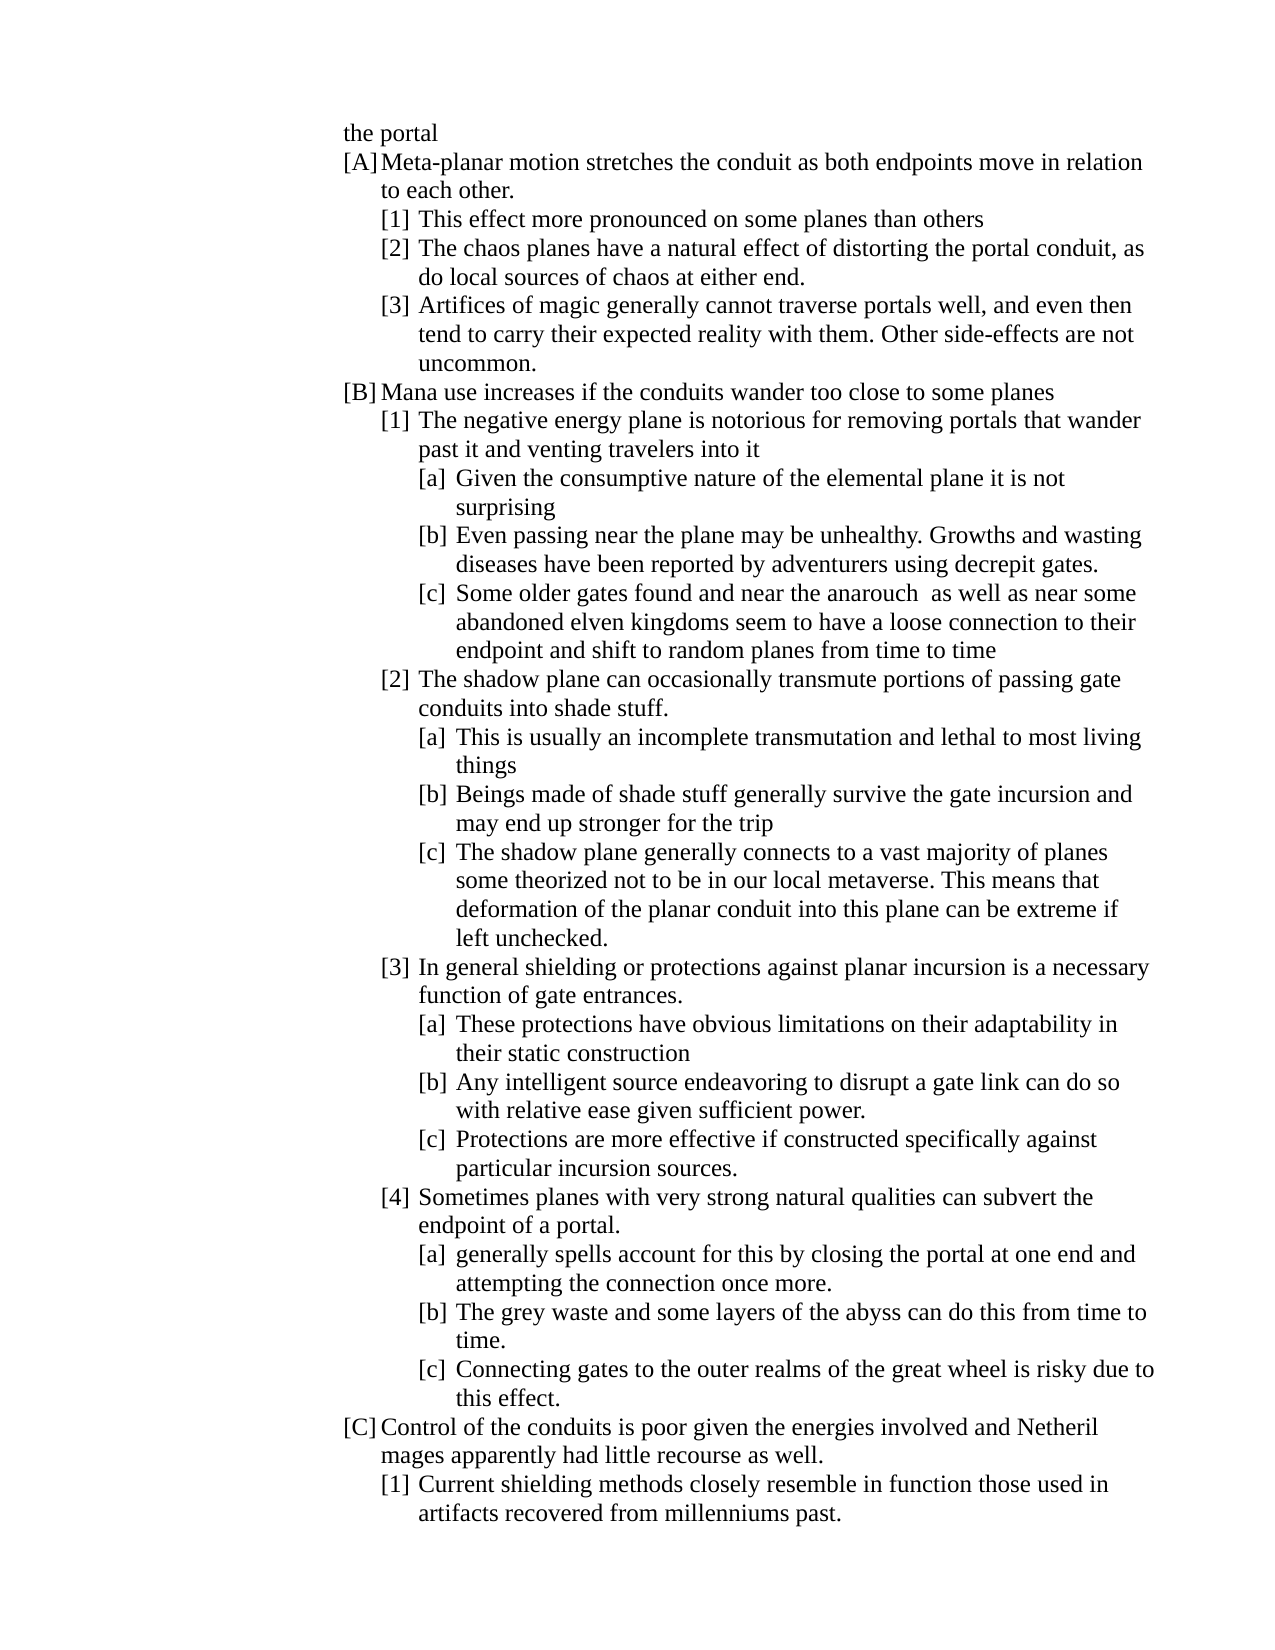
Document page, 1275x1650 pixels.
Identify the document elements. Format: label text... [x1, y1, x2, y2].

list Meta-planar motion stretches the conduit as both endpoints move in relation to each other. [343, 147, 1157, 204]
list The negative energy plane is notorious for removing portals that wander past it and venting travelers into it [381, 406, 1157, 463]
list Protections are more effective if constructed specifically against particular incursion sources. [418, 1124, 1157, 1182]
list Beings made of shade stuff generally survive the gate incursion and may end up stronger for the trip [418, 779, 1157, 837]
list The grey waste and some layers of the abyss can do this from time to time. [418, 1297, 1157, 1354]
list The shadow plane can occasionally transmute portions of passing gate conduits into shade stuff. [381, 664, 1157, 722]
list Mana use increases if the conduits wander too close to some planes [343, 377, 1157, 406]
list generally spells account for this by closing the portal at one end and attempting the connection once more. [418, 1239, 1157, 1297]
list Connecting gates to the outer realms of the great wheel is risky due to this effect. [418, 1354, 1157, 1412]
list the portal [306, 118, 1157, 147]
list In general shielding or protections against planar incursion is a necessary function of gate entrances. [381, 952, 1157, 1009]
list The shadow plane generally connects to a vast majority of planes some theorized not to be in our local metaverse. This means that deformation of the planar conduit into this plane can be extreme if left unchecked. [418, 837, 1157, 952]
list Current shielding methods closely resemble in function those used in artifacts recovered from millenniums past. [381, 1469, 1157, 1527]
list Given the consumptive nature of the elemental plane it is not surprising [418, 463, 1157, 521]
list Artifices of magic generally cannot traverse portals well, and even then tend to carry their expected reality with them. Other side-effects are not uncommon. [381, 291, 1157, 377]
list Some older gates found and near the anarouch as well as near some abandoned elven kingdoms seem to have a loose connection to their endpoint and shift to random planes from time to time [418, 578, 1157, 664]
list Sometimes planes with very strong natural qualities can subvert the endpoint of a portal. [381, 1182, 1157, 1239]
list This effect more pronounced on some planes than others [381, 204, 1157, 233]
list Control of the conduits is poor given the energies involved and Netheril mages apparently had little recourse as well. [343, 1412, 1157, 1469]
list This is usually an incomplete transmutation and lethal to most living things [418, 722, 1157, 779]
list These protections have obvious limitations on their adaptability in their static construction [418, 1009, 1157, 1067]
list Any intelligent source endeavoring to disrupt a gate link can do so with relative ease given sufficient power. [418, 1067, 1157, 1124]
list Even passing near the plane may be unhealthy. Growths and wasting diseases have been reported by adventurers using decrepit gates. [418, 521, 1157, 578]
list The chaos planes have a natural effect of distorting the portal conduit, as do local sources of chaos at either end. [381, 233, 1157, 291]
